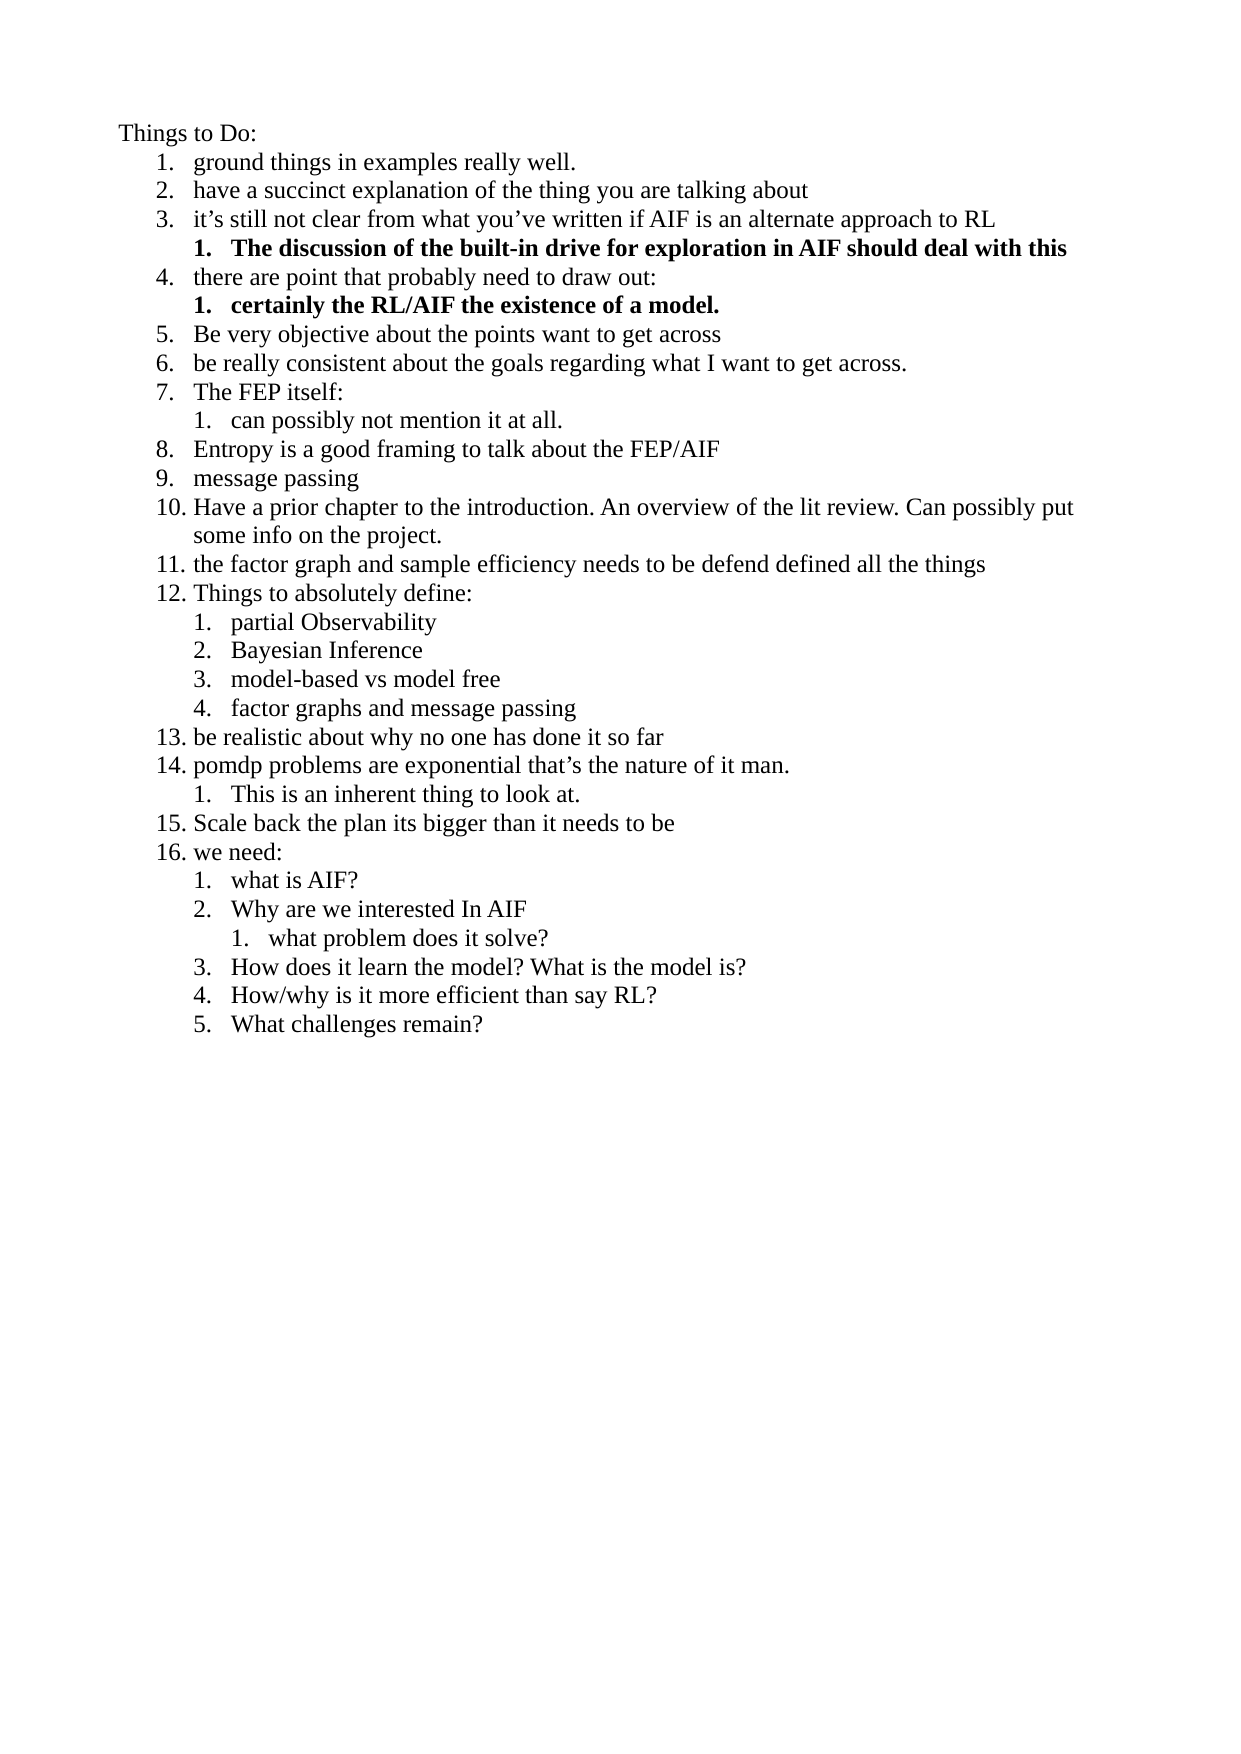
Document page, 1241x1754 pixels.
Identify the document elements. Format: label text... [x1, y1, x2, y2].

list factor graphs and message passing [193, 693, 1122, 722]
list Why are we interested In AIF [193, 894, 1122, 923]
list it’s still not clear from what you’ve written if AIF is an alternate approach to RL [156, 204, 1122, 233]
list we need: [156, 837, 1122, 866]
list The discussion of the built-in drive for exploration in AIF should deal with this [193, 233, 1122, 262]
list Be very objective about the points want to get across [156, 319, 1122, 348]
list what problem does it solve? [231, 923, 1122, 952]
list The FEP itself: [156, 377, 1122, 406]
list Scale back the plan its bigger than it needs to be [156, 808, 1122, 837]
list partial Observability [193, 607, 1122, 636]
list be realistic about why no one has done it so far [156, 722, 1122, 751]
list the factor graph and sample efficiency needs to be defend defined all the things [156, 549, 1122, 578]
list there are point that probably need to draw out: [156, 262, 1122, 291]
list How does it learn the model? What is the model is? [193, 952, 1122, 981]
list what is AIF? [193, 866, 1122, 894]
list certainly the RL/AIF the existence of a model. [193, 291, 1122, 319]
list Things to absolutely define: [156, 578, 1122, 607]
text Things to Do: [118, 118, 1122, 147]
list This is an inherent thing to look at. [193, 779, 1122, 808]
list can possibly not mention it at all. [193, 406, 1122, 434]
list How/why is it more efficient than say RL? [193, 981, 1122, 1009]
list Entropy is a good framing to talk about the FEP/AIF [156, 434, 1122, 463]
list pomdp problems are exponential that’s the nature of it man. [156, 751, 1122, 779]
list Have a prior chapter to the introduction. An overview of the lit review. Can possibly put some info on the project. [156, 492, 1122, 549]
list ground things in examples really well. [156, 147, 1122, 176]
list Bayesian Inference [193, 636, 1122, 664]
list have a succinct explanation of the thing you are talking about [156, 176, 1122, 204]
list What challenges remain? [193, 1009, 1122, 1038]
list be really consistent about the goals regarding what I want to get across. [156, 348, 1122, 377]
list model-based vs model free [193, 664, 1122, 693]
list message passing [156, 463, 1122, 492]
